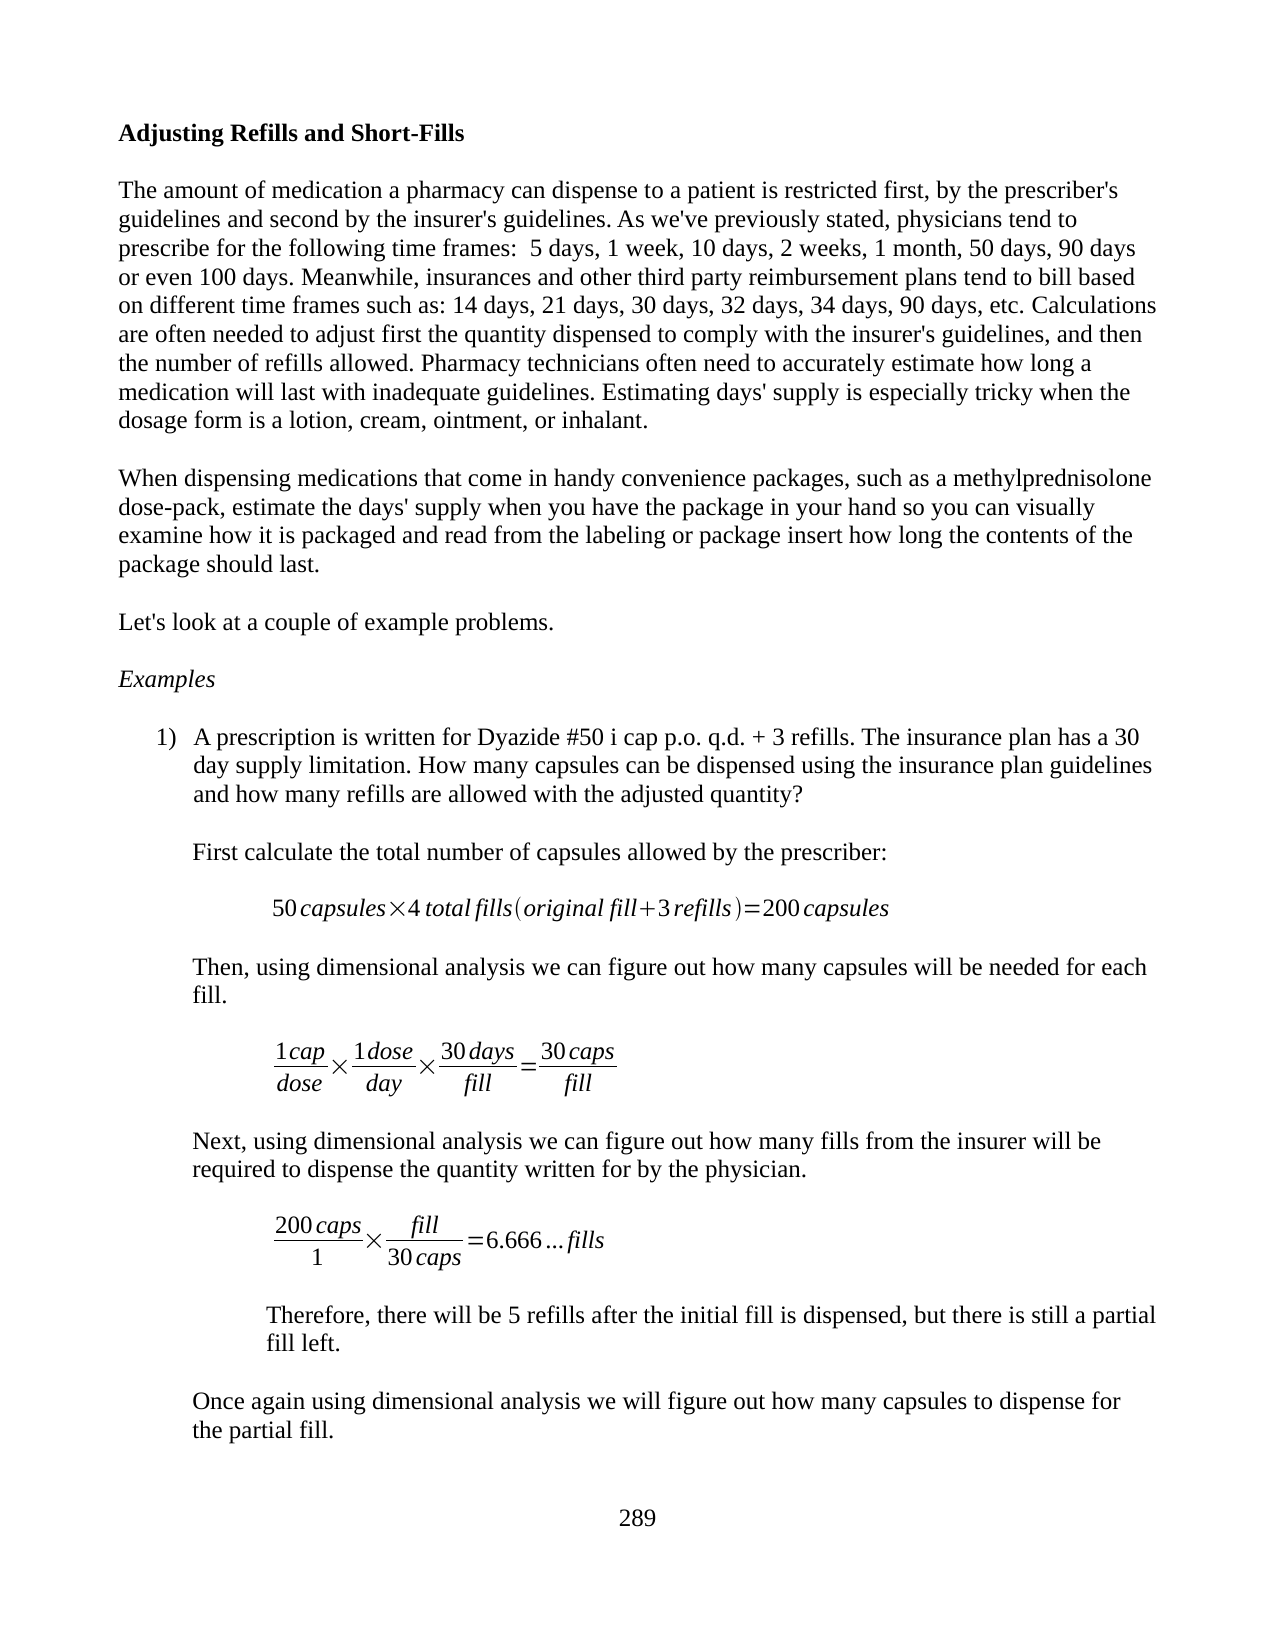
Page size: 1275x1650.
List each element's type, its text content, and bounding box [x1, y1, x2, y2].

text Then, using dimensional analysis we can figure out how many capsules will be needed for each fill. [192, 952, 1157, 1009]
text Therefore, there will be 5 refills after the initial fill is dispensed, but there is still a partial fill left. [266, 1300, 1157, 1357]
list A prescription is written for Dyazide #50 i cap p.o. q.d. + 3 refills. The insurance plan has a 30 day supply limitation. How many capsules can be dispensed using the insurance plan guidelines and how many refills are allowed with the adjusted quantity? [156, 722, 1157, 808]
text Next, using dimensional analysis we can figure out how many fills from the insurer will be required to dispense the quantity written for by the physician. [192, 1126, 1157, 1183]
text When dispensing medications that come in handy convenience packages, such as a methylprednisolone dose-pack, estimate the days' supply when you have the package in your hand so you can visually examine how it is packaged and read from the labeling or package insert how long the contents of the package should last. [118, 463, 1157, 578]
text Let's look at a couple of example problems. [118, 607, 1157, 636]
text Examples [118, 664, 1157, 693]
text Once again using dimensional analysis we will figure out how many capsules to dispense for the partial fill. [192, 1386, 1157, 1443]
text First calculate the total number of capsules allowed by the prescriber: [192, 837, 1157, 866]
text Adjusting Refills and Short-Fills [118, 118, 1157, 147]
text The amount of medication a pharmacy can dispense to a patient is restricted first, by the prescriber's guidelines and second by the insurer's guidelines. As we've previously stated, physicians tend to prescribe for the following time frames: 5 days, 1 week, 10 days, 2 weeks, 1 month, 50 days, 90 days or even 100 days. Meanwhile, insurances and other third party reimbursement plans tend to bill based on different time frames such as: 14 days, 21 days, 30 days, 32 days, 34 days, 90 days, etc. Calculations are often needed to adjust first the quantity dispensed to comply with the insurer's guidelines, and then the number of refills allowed. Pharmacy technicians often need to accurately estimate how long a medication will last with inadequate guidelines. Estimating days' supply is especially tricky when the dosage form is a lotion, cream, ointment, or inhalant. [118, 176, 1157, 434]
